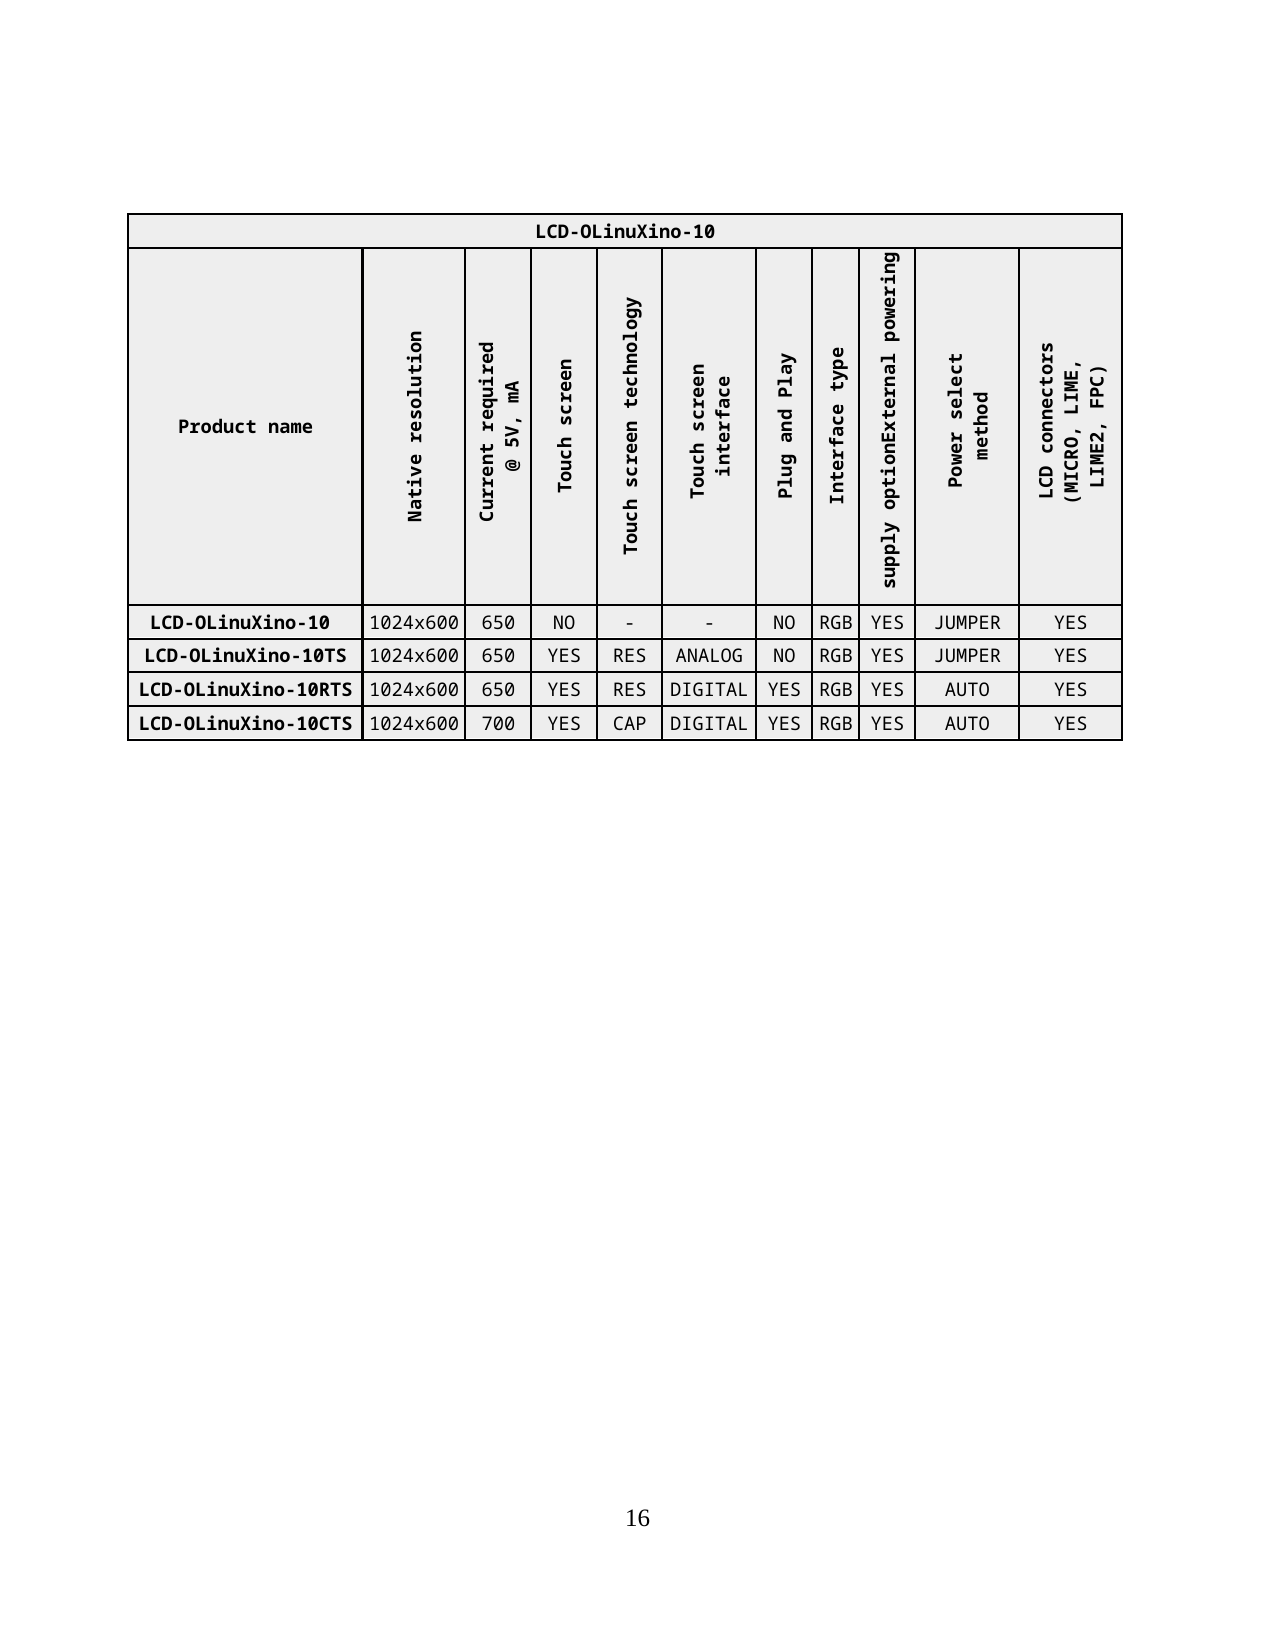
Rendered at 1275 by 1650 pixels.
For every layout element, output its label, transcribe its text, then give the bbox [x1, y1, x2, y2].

table_cell RGB [813, 606, 858, 637]
table_cell YES [1020, 673, 1121, 705]
table_cell Native resolution [364, 249, 464, 604]
table_cell LCD-OLinuXino-10TS [129, 640, 361, 671]
table_cell YES [860, 640, 914, 671]
table_cell Product name [129, 249, 361, 604]
table_cell Current required @ 5V, mA [466, 249, 530, 604]
table_cell NO [532, 606, 596, 637]
table_cell YES [757, 707, 811, 738]
table_cell DIGITAL [663, 673, 755, 705]
table_cell JUMPER [916, 606, 1018, 637]
table_cell NO [757, 640, 811, 671]
table_cell JUMPER [916, 640, 1018, 671]
table_cell 1024x600 [364, 673, 464, 705]
table_cell AUTO [916, 707, 1018, 738]
table_cell YES [860, 606, 914, 637]
table_cell YES [532, 707, 596, 738]
table_cell ANALOG [663, 640, 755, 671]
table_cell Plug and Play [757, 249, 811, 604]
table_cell RGB [813, 640, 858, 671]
table_cell Touch screen [532, 249, 596, 604]
table_cell LCD connectors (MICRO, LIME, LIME2, FPC) [1020, 249, 1121, 604]
table_cell RGB [813, 707, 858, 738]
table_header LCD-OLinuXino-10 [129, 215, 1121, 247]
table_cell Interface type [813, 249, 858, 604]
table_cell 1024x600 [364, 640, 464, 671]
table_cell RES [598, 673, 661, 705]
table_cell YES [1020, 606, 1121, 637]
table_cell LCD-OLinuXino-10CTS [129, 707, 361, 738]
table_cell LCD-OLinuXino-10 [129, 606, 361, 637]
table_cell LCD-OLinuXino-10RTS [129, 673, 361, 705]
table_cell 1024x600 [364, 606, 464, 637]
table_cell Touch screen interface [663, 249, 755, 604]
table_cell AUTO [916, 673, 1018, 705]
table_cell 650 [466, 640, 530, 671]
table_cell CAP [598, 707, 661, 738]
table_cell 1024x600 [364, 707, 464, 738]
table_cell - [663, 606, 755, 637]
table_cell YES [860, 707, 914, 738]
table_cell YES [1020, 640, 1121, 671]
table_cell External powering supply option [860, 249, 914, 604]
table_cell YES [757, 673, 811, 705]
table_cell YES [532, 673, 596, 705]
table_cell DIGITAL [663, 707, 755, 738]
table_cell YES [532, 640, 596, 671]
table_cell - [598, 606, 661, 637]
table_cell RES [598, 640, 661, 671]
table_cell 700 [466, 707, 530, 738]
table_cell Touch screen technology [598, 249, 661, 604]
table_cell 650 [466, 673, 530, 705]
table_cell 650 [466, 606, 530, 637]
table_cell YES [860, 673, 914, 705]
table_cell RGB [813, 673, 858, 705]
table_cell Power select method [916, 249, 1018, 604]
table_cell YES [1020, 707, 1121, 738]
table_cell NO [757, 606, 811, 637]
